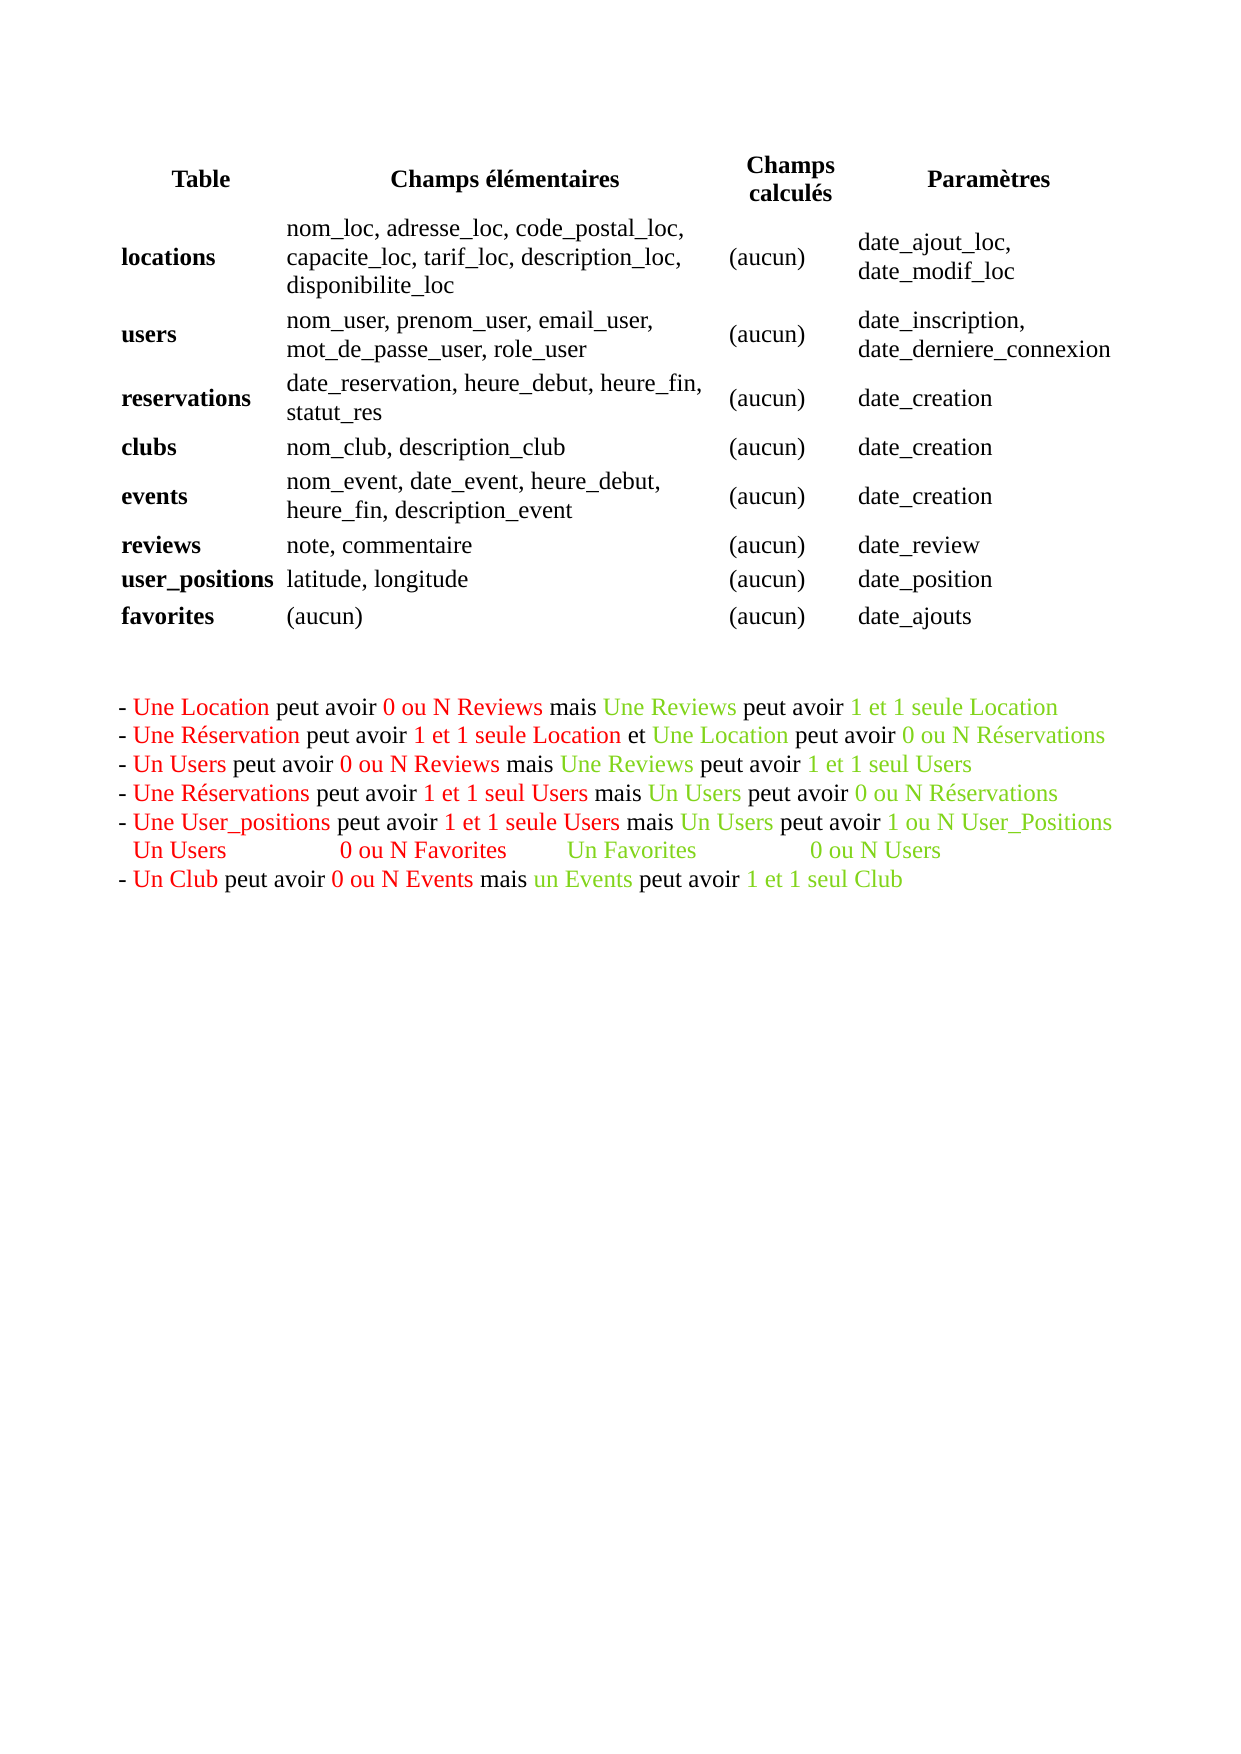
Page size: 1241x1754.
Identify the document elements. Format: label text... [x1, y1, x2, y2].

table_cell events [118, 464, 283, 527]
table_cell reservations [118, 366, 283, 429]
table_cell (aucun) [726, 302, 855, 366]
table_cell date_inscription, date_derniere_connexion [855, 302, 1122, 366]
table_cell (aucun) [284, 596, 726, 634]
table_cell date_position [855, 561, 1122, 596]
table_cell latitude, longitude [284, 561, 726, 596]
table_header Table [118, 147, 283, 210]
table_cell nom_club, description_club [284, 429, 726, 463]
table_cell users [118, 302, 283, 366]
table_header Paramètres [855, 147, 1122, 210]
table_cell nom_event, date_event, heure_debut, heure_fin, description_event [284, 464, 726, 527]
text - Une Réservations peut avoir 1 et 1 seul Users mais Un Users peut avoir 0 ou N Réservations [118, 778, 1122, 807]
table_cell date_review [855, 527, 1122, 561]
table_cell favorites [118, 596, 283, 634]
text - Un Users peut avoir 0 ou N Reviews mais Une Reviews peut avoir 1 et 1 seul Users [118, 749, 1122, 778]
table_header Champs calculés [726, 147, 855, 210]
text - Un Users peut avoir 0 ou N Favorites mais Un Favorites peut avoir 0 ou N Users [118, 836, 1122, 864]
table_cell nom_user, prenom_user, email_user, mot_de_passe_user, role_user [284, 302, 726, 366]
table_cell date_creation [855, 464, 1122, 527]
table_cell date_ajout_loc, date_modif_loc [855, 210, 1122, 302]
table_cell date_creation [855, 429, 1122, 463]
text - Un Club peut avoir 0 ou N Events mais un Events peut avoir 1 et 1 seul Club [118, 864, 1122, 893]
table_cell clubs [118, 429, 283, 463]
table_cell note, commentaire [284, 527, 726, 561]
table_cell date_reservation, heure_debut, heure_fin, statut_res [284, 366, 726, 429]
table_cell (aucun) [726, 464, 855, 527]
table_cell nom_loc, adresse_loc, code_postal_loc, capacite_loc, tarif_loc, description_loc, disponibilite_loc [284, 210, 726, 302]
table_cell (aucun) [726, 210, 855, 302]
table_cell (aucun) [726, 561, 855, 596]
table_cell (aucun) [726, 366, 855, 429]
table_cell date_ajouts [855, 596, 1122, 634]
table_cell (aucun) [726, 429, 855, 463]
table_cell user_positions [118, 561, 283, 596]
text - Une User_positions peut avoir 1 et 1 seule Users mais Un Users peut avoir 1 ou N User_Positions [118, 807, 1122, 836]
text - Une Réservation peut avoir 1 et 1 seule Location et Une Location peut avoir 0 ou N Réservations [118, 721, 1122, 749]
table_cell (aucun) [726, 596, 855, 634]
table_cell (aucun) [726, 527, 855, 561]
table_cell locations [118, 210, 283, 302]
table_cell reviews [118, 527, 283, 561]
text - Une Location peut avoir 0 ou N Reviews mais Une Reviews peut avoir 1 et 1 seule Location [118, 692, 1122, 721]
table_cell date_creation [855, 366, 1122, 429]
table_header Champs élémentaires [284, 147, 726, 210]
